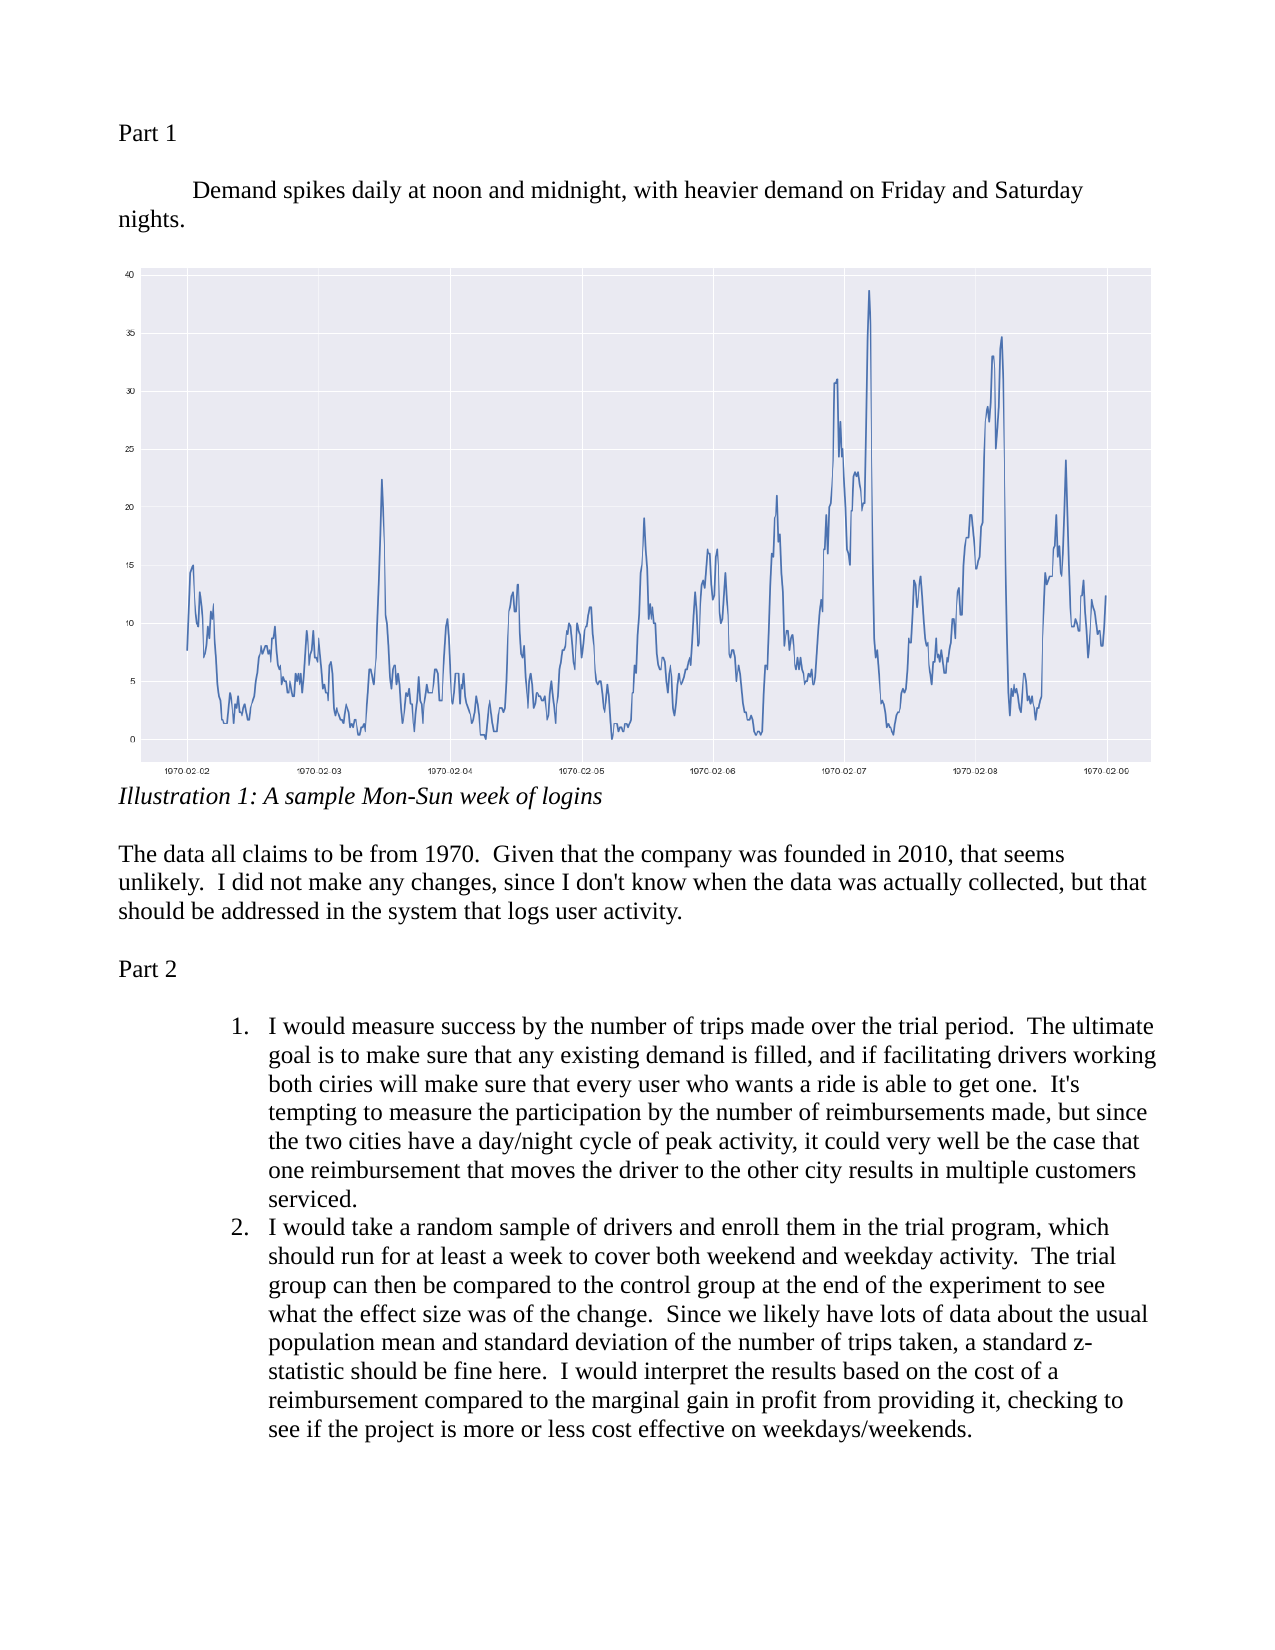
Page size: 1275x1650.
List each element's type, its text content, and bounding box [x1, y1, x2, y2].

picture [118, 261, 1157, 782]
text Illustration 1: A sample Mon-Sun week of logins [118, 782, 1157, 810]
text Part 1 [118, 118, 1157, 147]
list I would take a random sample of drivers and enroll them in the trial program, which should run for at least a week to cover both weekend and weekday activity. The trial group can then be compared to the control group at the end of the experiment to see what the effect size was of the change. Since we likely have lots of data about the usual population mean and standard deviation of the number of trips taken, a standard z-statistic should be fine here. I would interpret the results based on the cost of a reimbursement compared to the marginal gain in profit from providing it, checking to see if the project is more or less cost effective on weekdays/weekends. [231, 1212, 1157, 1442]
text Demand spikes daily at noon and midnight, with heavier demand on Friday and Saturday nights. [118, 176, 1157, 233]
text The data all claims to be from 1970. Given that the company was founded in 2010, that seems unlikely. I did not make any changes, since I don't know when the data was actually collected, but that should be addressed in the system that logs user activity. [118, 839, 1157, 925]
text Part 2 [118, 954, 1157, 982]
list I would measure success by the number of trips made over the trial period. The ultimate goal is to make sure that any existing demand is filled, and if facilitating drivers working both ciries will make sure that every user who wants a ride is able to get one. It's tempting to measure the participation by the number of reimbursements made, but since the two cities have a day/night cycle of peak activity, it could very well be the case that one reimbursement that moves the driver to the other city results in multiple customers serviced. [231, 1011, 1157, 1212]
